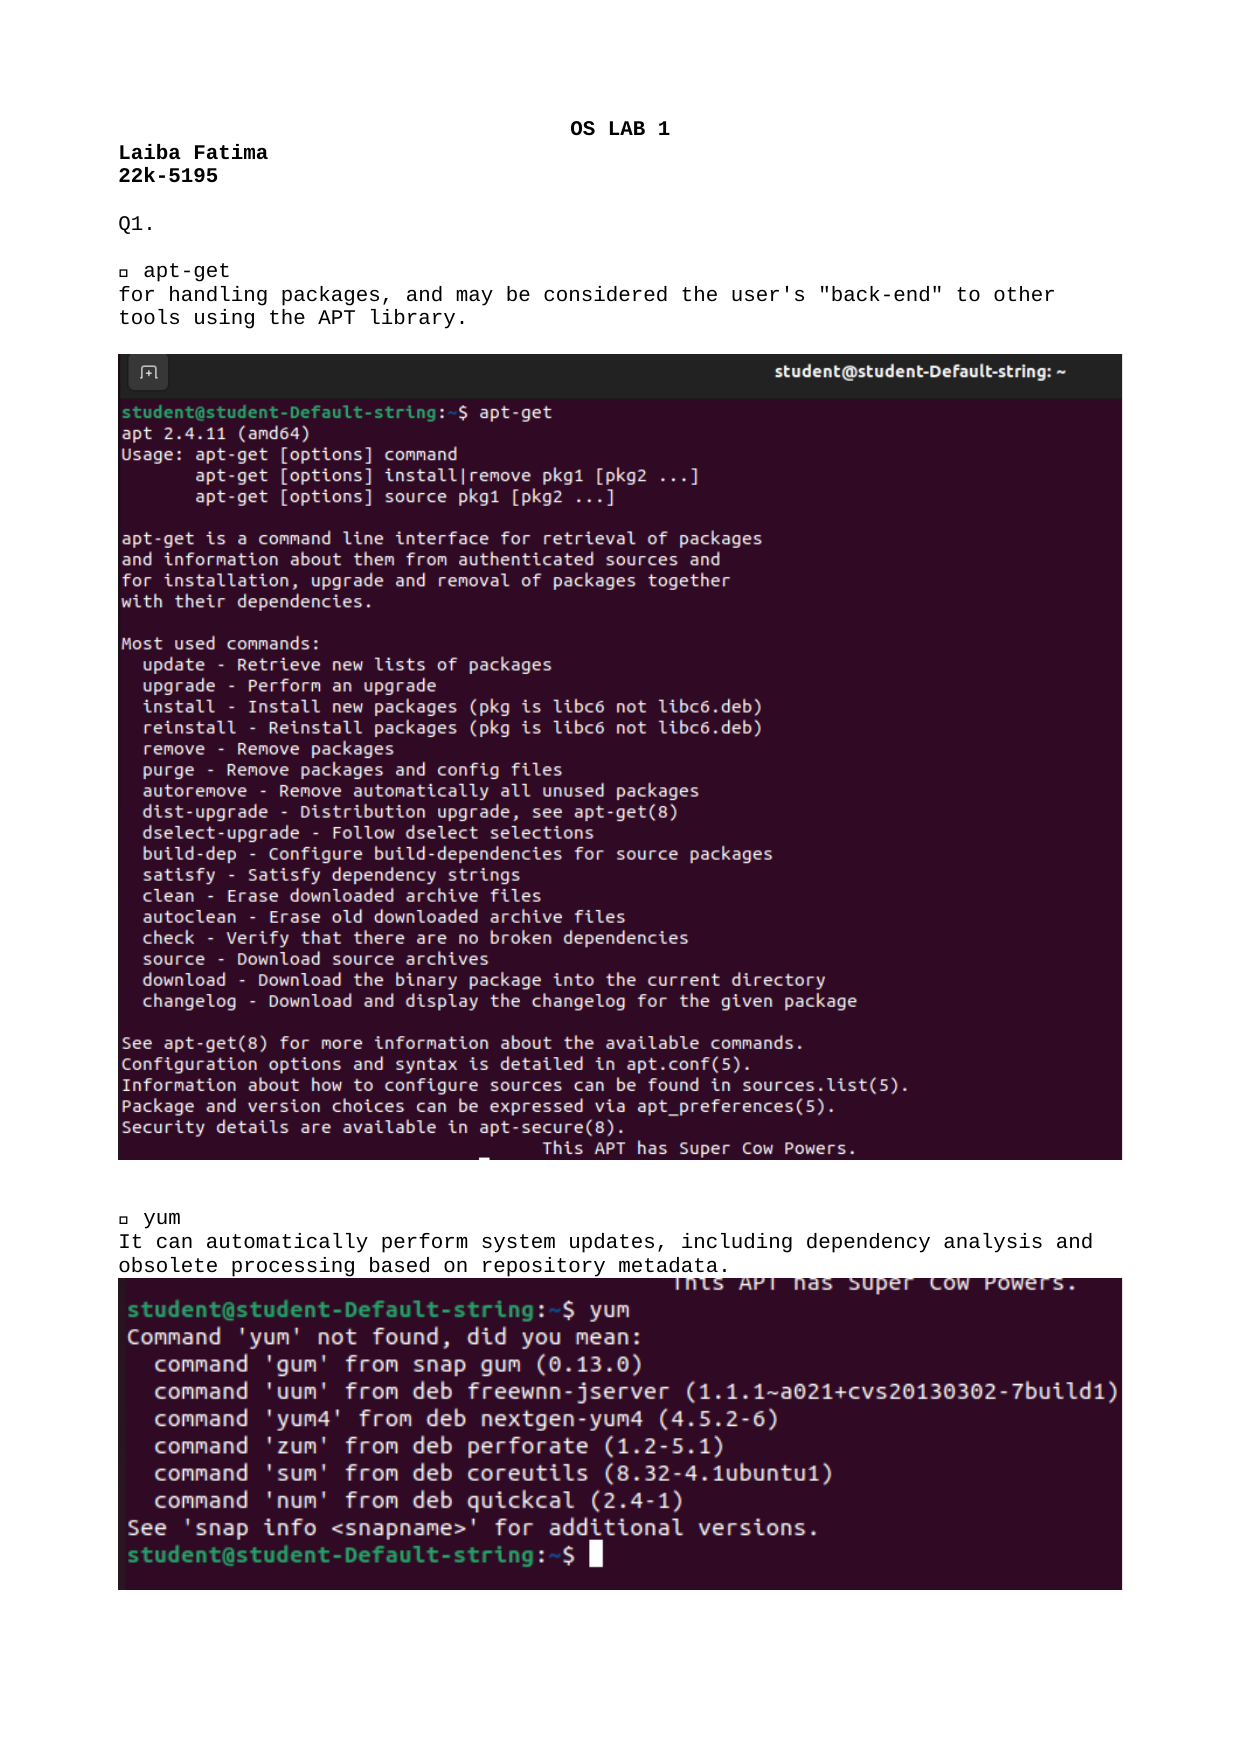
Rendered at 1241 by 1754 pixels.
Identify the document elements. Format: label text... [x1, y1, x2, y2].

text  yum [118, 1207, 1122, 1231]
text  apt-get [118, 260, 1122, 284]
picture [118, 354, 1123, 1160]
text OS LAB 1 [118, 118, 1122, 142]
text for handling packages, and may be considered the user's "back-end" to other tools using the APT library. [118, 284, 1122, 331]
picture [118, 1278, 1123, 1590]
text Laiba Fatima [118, 142, 1122, 165]
text 22k-5195 [118, 165, 1122, 189]
text Q1. [118, 213, 1122, 236]
text It can automatically perform system updates, including dependency analysis and obsolete processing based on repository metadata. [118, 1231, 1122, 1278]
